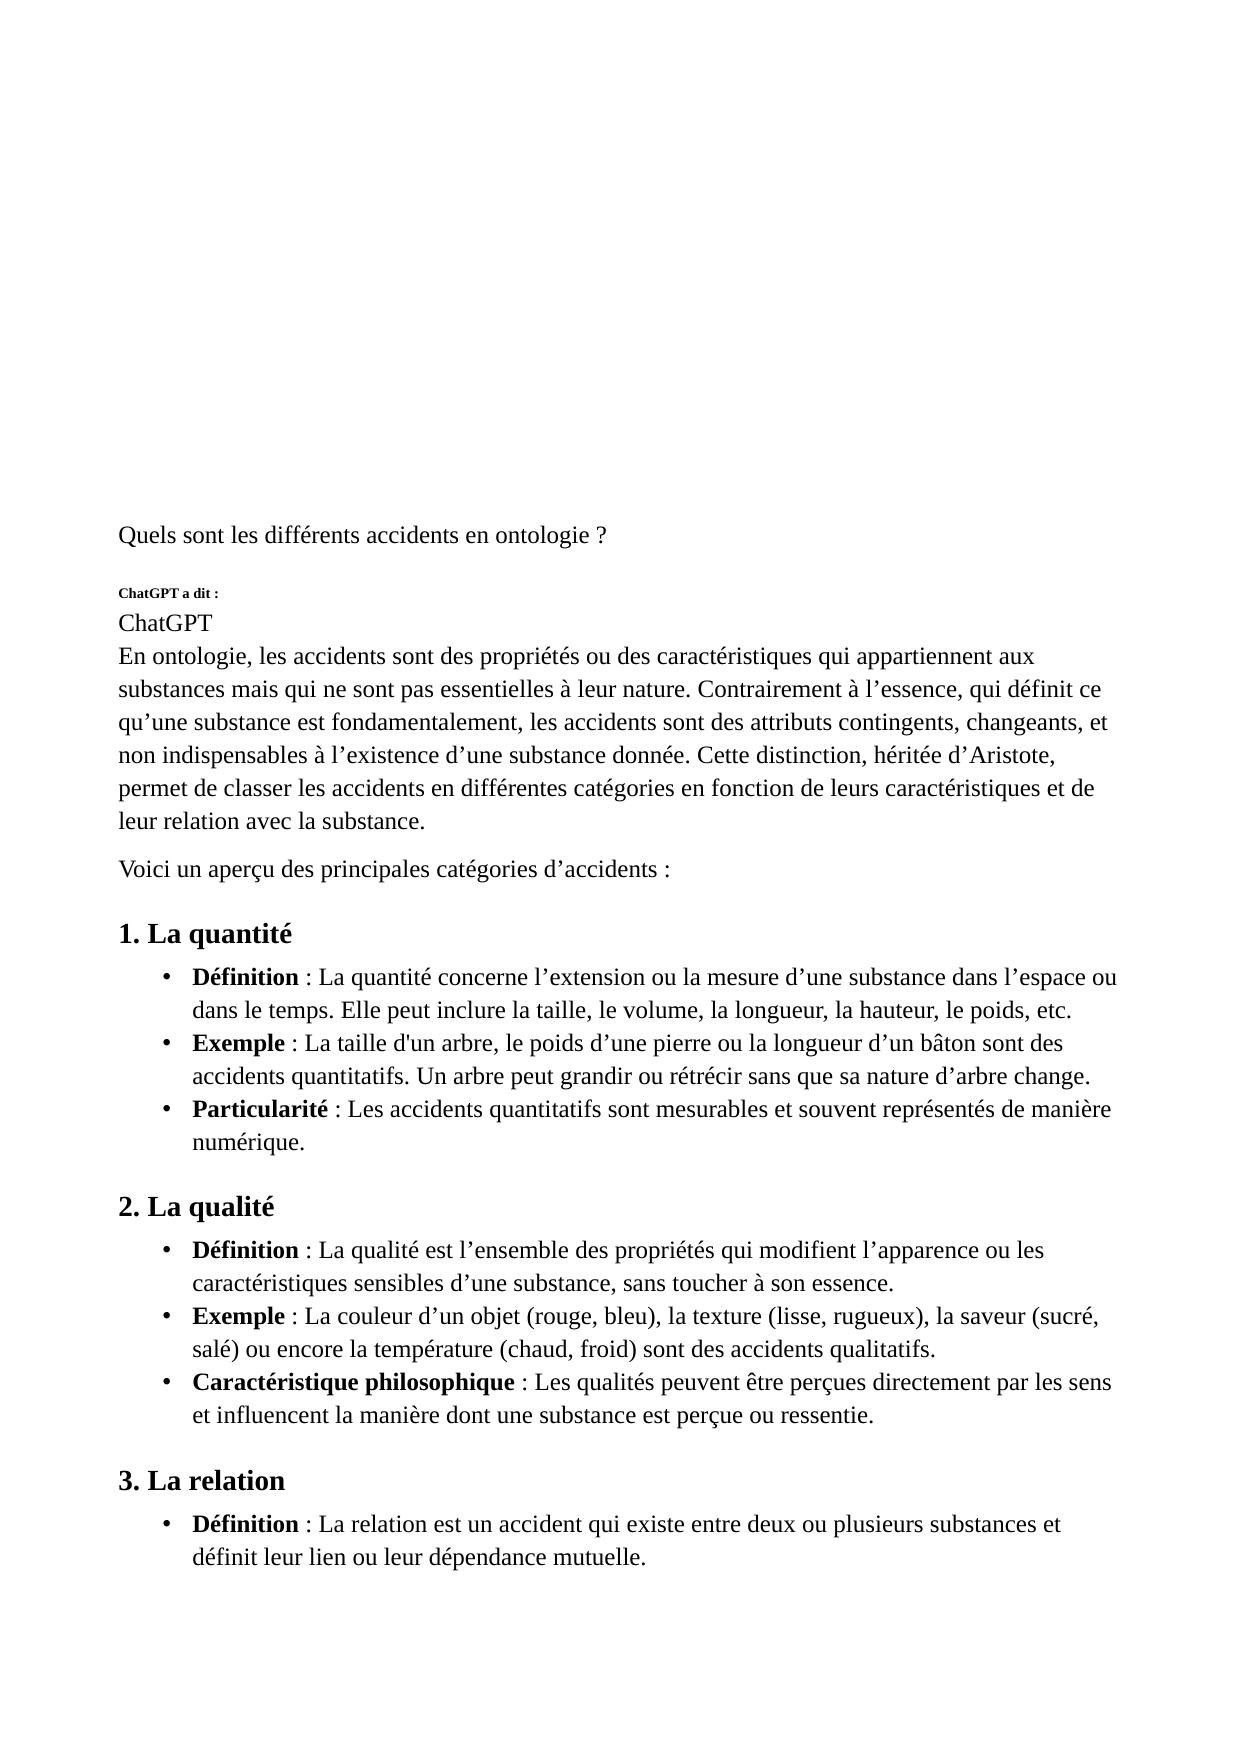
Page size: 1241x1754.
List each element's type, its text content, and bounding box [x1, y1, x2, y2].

list Définition : La relation est un accident qui existe entre deux ou plusieurs substances et définit leur lien ou leur dépendance mutuelle. [162, 1509, 1122, 1571]
subtitle ChatGPT a dit : [118, 585, 1122, 602]
subtitle 2. La qualité [118, 1189, 1122, 1223]
list Définition : La qualité est l’ensemble des propriétés qui modifient l’apparence ou les caractéristiques sensibles d’une substance, sans toucher à son essence. [162, 1235, 1122, 1297]
list Particularité : Les accidents quantitatifs sont mesurables et souvent représentés de manière numérique. [162, 1094, 1122, 1156]
text En ontologie, les accidents sont des propriétés ou des caractéristiques qui appartiennent aux substances mais qui ne sont pas essentielles à leur nature. Contrairement à l’essence, qui définit ce qu’une substance est fondamentalement, les accidents sont des attributs contingents, changeants, et non indispensables à l’existence d’une substance donnée. Cette distinction, héritée d’Aristote, permet de classer les accidents en différentes catégories en fonction de leurs caractéristiques et de leur relation avec la substance. [118, 641, 1122, 835]
subtitle 1. La quantité [118, 916, 1122, 949]
list Définition : La quantité concerne l’extension ou la mesure d’une substance dans l’espace ou dans le temps. Elle peut inclure la taille, le volume, la longueur, la hauteur, le poids, etc. [162, 962, 1122, 1024]
list Exemple : La couleur d’un objet (rouge, bleu), la texture (lisse, rugueux), la saveur (sucré, salé) ou encore la température (chaud, froid) sont des accidents qualitatifs. [162, 1301, 1122, 1363]
text ChatGPT [118, 608, 1122, 637]
subtitle 3. La relation [118, 1463, 1122, 1496]
text Voici un aperçu des principales catégories d’accidents : [118, 854, 1122, 883]
list Caractéristique philosophique : Les qualités peuvent être perçues directement par les sens et influencent la manière dont une substance est perçue ou ressentie. [162, 1367, 1122, 1429]
list Exemple : La taille d'un arbre, le poids d’une pierre ou la longueur d’un bâton sont des accidents quantitatifs. Un arbre peut grandir ou rétrécir sans que sa nature d’arbre change. [162, 1028, 1122, 1090]
text Quels sont les différents accidents en ontologie ? [118, 521, 1122, 549]
